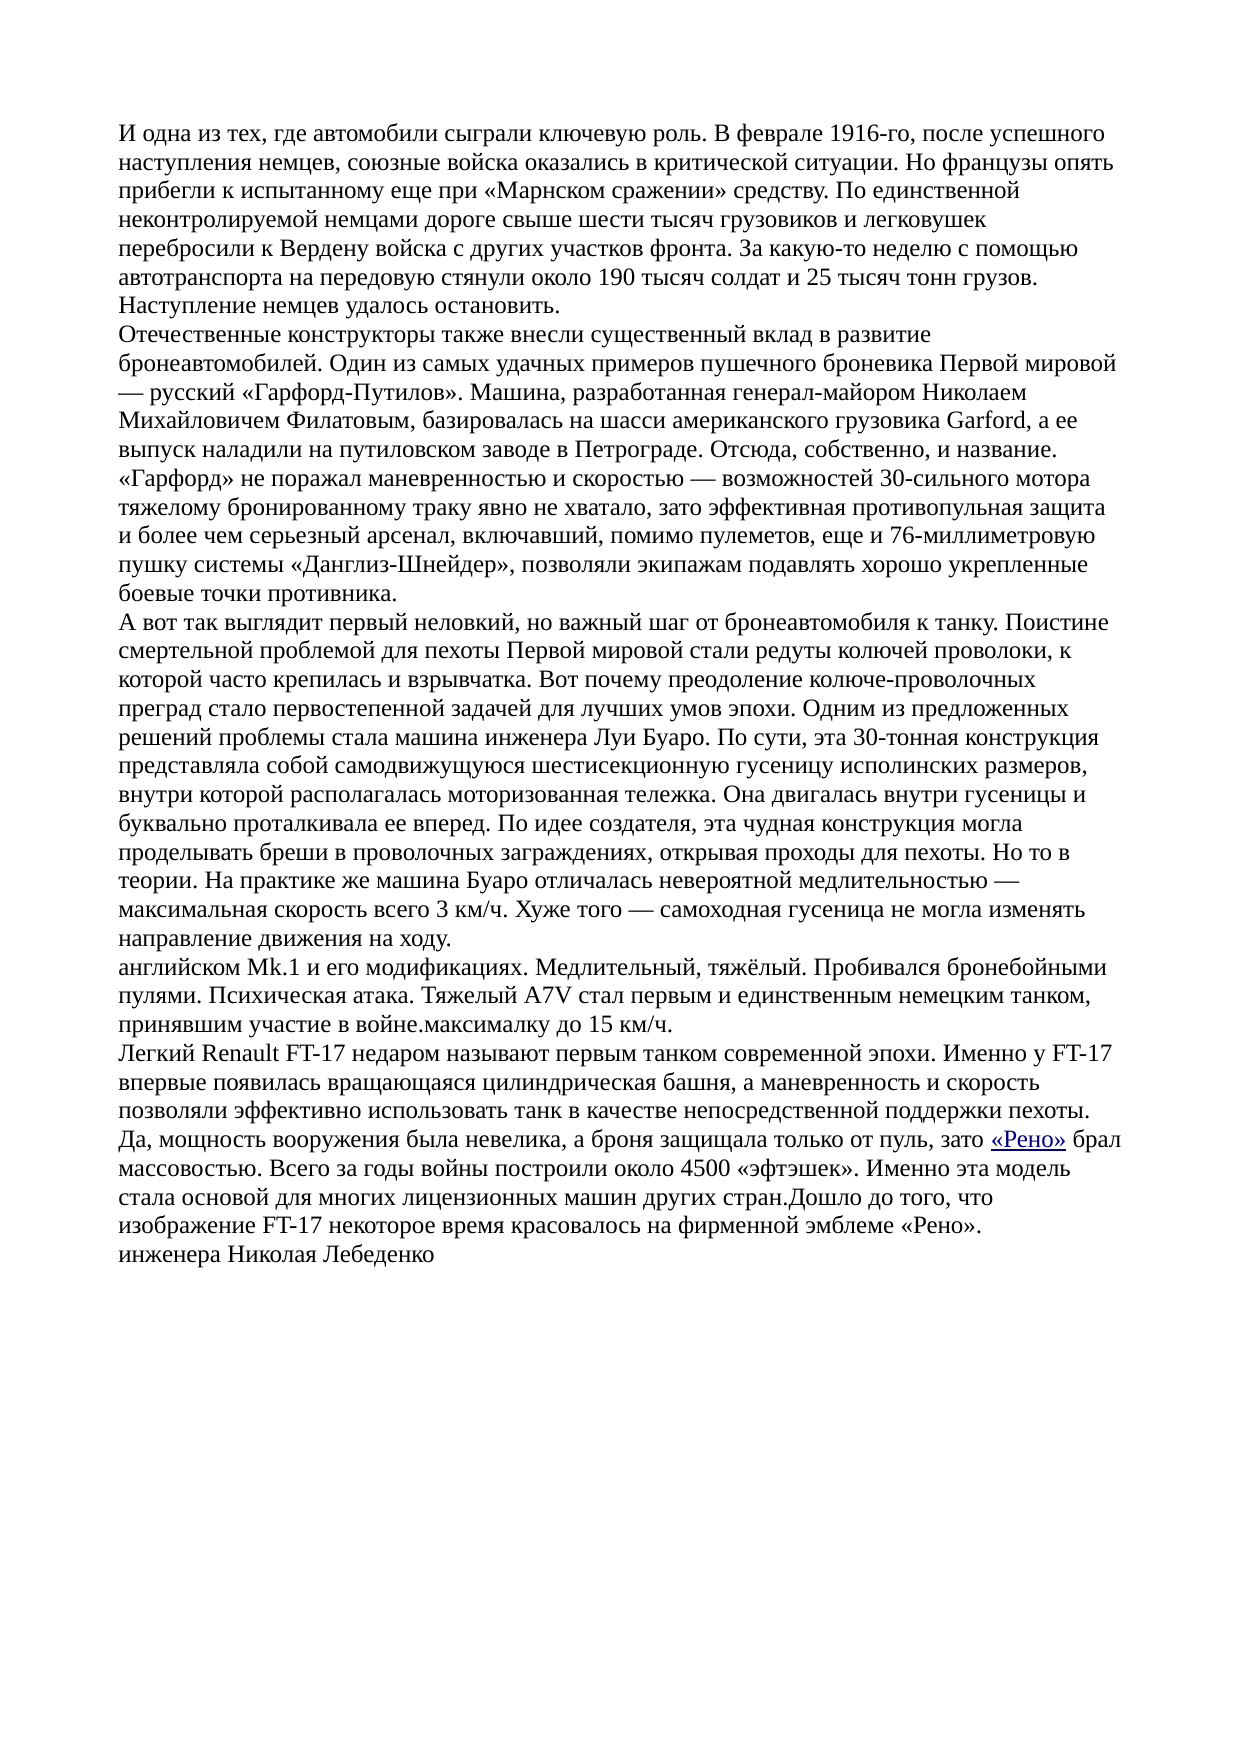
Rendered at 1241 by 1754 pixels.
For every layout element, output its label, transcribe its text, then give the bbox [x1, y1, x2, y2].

text И одна из тех, где автомобили сыграли ключевую роль. В феврале 1916-го, после успешного наступления немцев, союзные войска оказались в критической ситуации. Но французы опять прибегли к испытанному еще при «Марнском сражении» средству. По единственной неконтролируемой немцами дороге свыше шести тысяч грузовиков и легковушек перебросили к Вердену войска с других участков фронта. За какую-то неделю с помощью автотранспорта на передовую стянули около 190 тысяч солдат и 25 тысяч тонн грузов. Наступление немцев удалось остановить. [118, 118, 1122, 319]
text английском Mk.1 и его модификациях. Медлительный, тяжёлый. Пробивался бронебойными пулями. Психическая атака. Тяжелый A7V стал первым и единственным немецким танком, принявшим участие в войне.максималку до 15 км/ч. [118, 952, 1122, 1038]
text А вот так выглядит первый неловкий, но важный шаг от бронеавтомобиля к танку. Поистине смертельной проблемой для пехоты Первой мировой стали редуты колючей проволоки, к которой часто крепилась и взрывчатка. Вот почему преодоление колюче-проволочных преград стало первостепенной задачей для лучших умов эпохи. Одним из предложенных решений проблемы стала машина инженера Луи Буаро. По сути, эта 30-тонная конструкция представляла собой самодвижущуюся шестисекционную гусеницу исполинских размеров, внутри которой располагалась моторизованная тележка. Она двигалась внутри гусеницы и буквально проталкивала ее вперед. По идее создателя, эта чудная конструкция могла проделывать бреши в проволочных заграждениях, открывая проходы для пехоты. Но то в теории. На практике же машина Буаро отличалась невероятной медлительностью — максимальная скорость всего 3 км/ч. Хуже того — самоходная гусеница не могла изменять направление движения на ходу. [118, 607, 1122, 952]
text инженера Николая Лебеденко [118, 1239, 1122, 1268]
text Отечественные конструкторы также внесли существенный вклад в развитие бронеавтомобилей. Один из самых удачных примеров пушечного броневика Первой мировой — русский «Гарфорд-Путилов». Машина, разработанная генерал-майором Николаем Михайловичем Филатовым, базировалась на шасси американского грузовика Garford, а ее выпуск наладили на путиловском заводе в Петрограде. Отсюда, собственно, и название. «Гарфорд» не поражал маневренностью и скоростью — возможностей 30-сильного мотора тяжелому бронированному траку явно не хватало, зато эффективная противопульная защита и более чем серьезный арсенал, включавший, помимо пулеметов, еще и 76-миллиметровую пушку системы «Данглиз-Шнейдер», позволяли экипажам подавлять хорошо укрепленные боевые точки противника. [118, 319, 1122, 607]
text Легкий Renault FT-17 недаром называют первым танком современной эпохи. Именно у FT-17 впервые появилась вращающаяся цилиндрическая башня, а маневренность и скорость позволяли эффективно использовать танк в качестве непосредственной поддержки пехоты. Да, мощность вооружения была невелика, а броня защищала только от пуль, зато «Рено» брал массовостью. Всего за годы войны построили около 4500 «эфтэшек». Именно эта модель стала основой для многих лицензионных машин других стран.Дошло до того, что изображение FT-17 некоторое время красовалось на фирменной эмблеме «Рено». [118, 1038, 1122, 1239]
